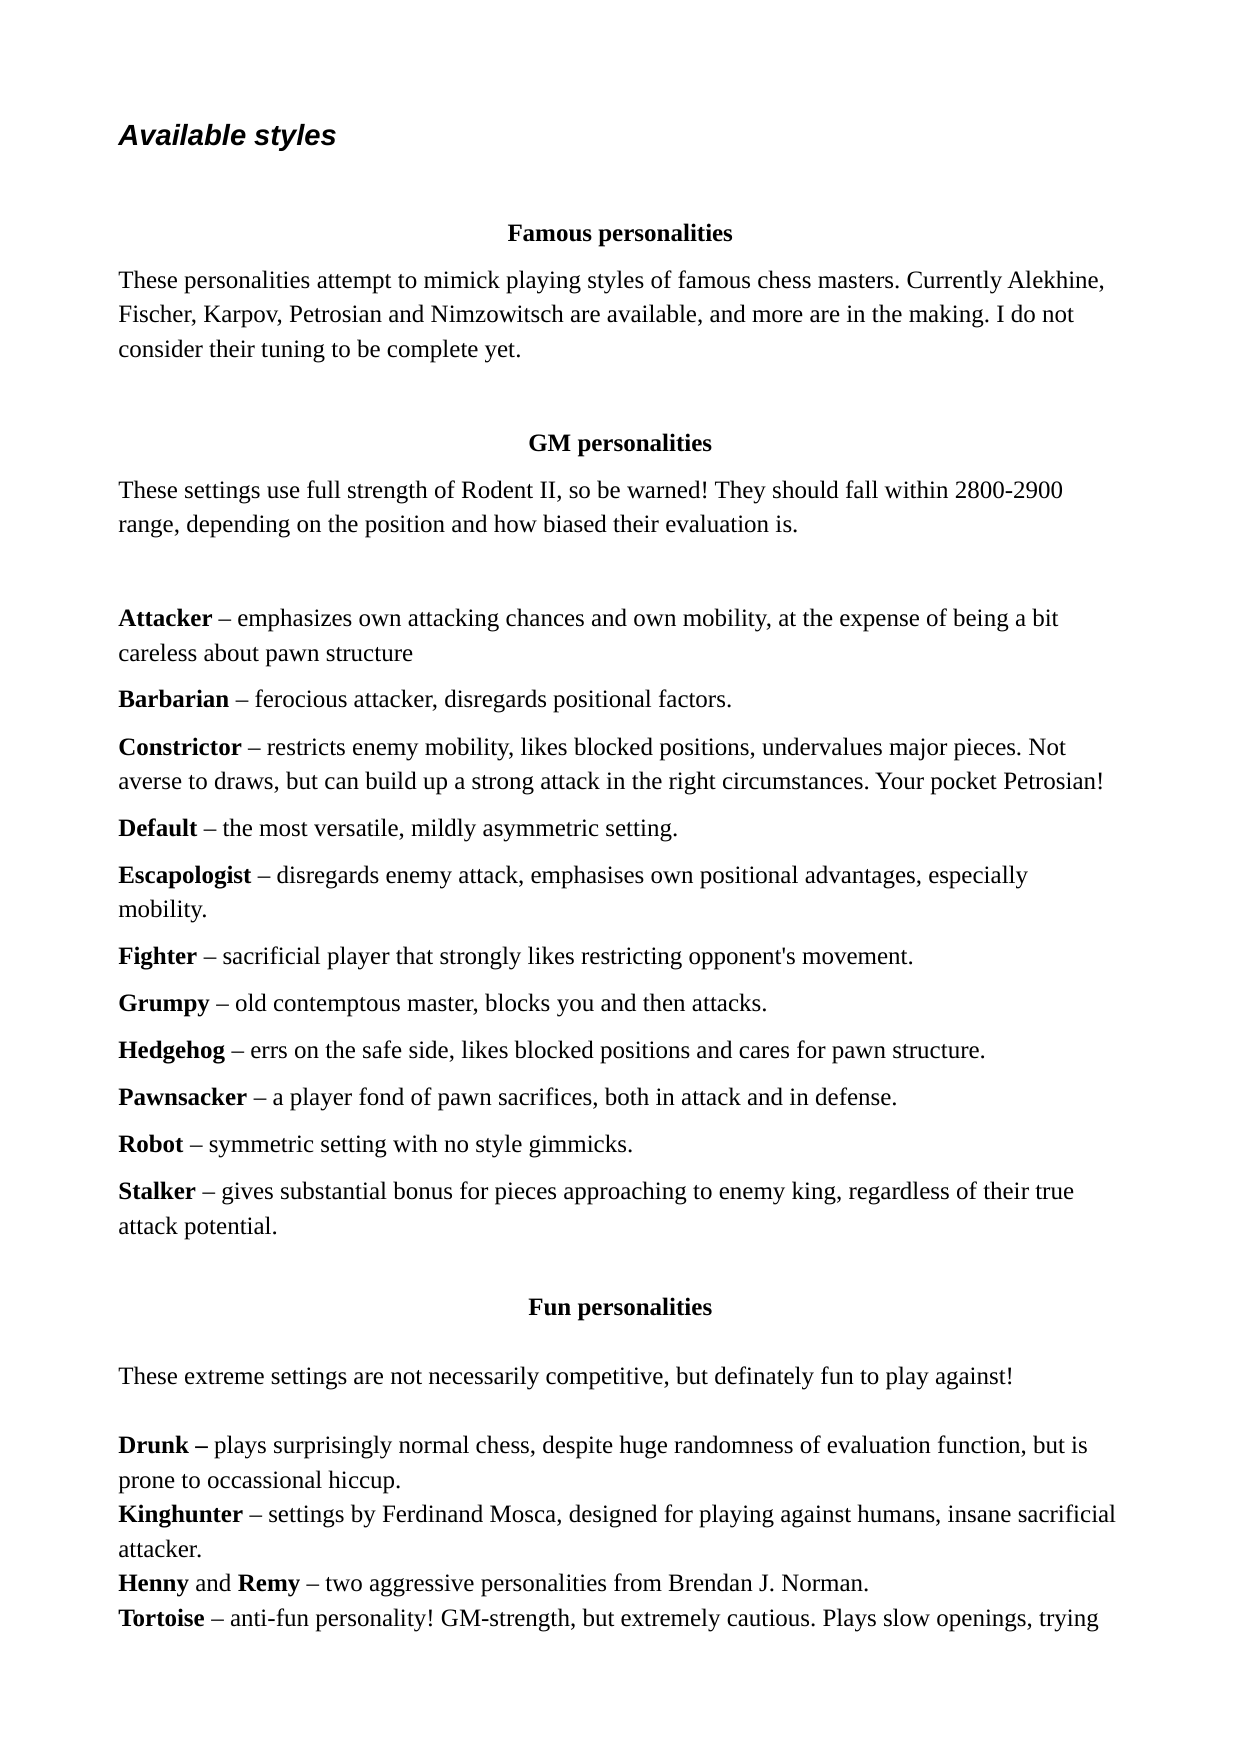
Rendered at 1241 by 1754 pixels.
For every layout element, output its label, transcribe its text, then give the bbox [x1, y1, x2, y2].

text Fighter – sacrificial player that strongly likes restricting opponent's movement. [118, 941, 1122, 970]
text Constrictor – restricts enemy mobility, likes blocked positions, undervalues major pieces. Not averse to draws, but can build up a strong attack in the right circumstances. Your pocket Petrosian! [118, 732, 1122, 795]
text Escapologist – disregards enemy attack, emphasises own positional advantages, especially mobility. [118, 860, 1122, 923]
text Robot – symmetric setting with no style gimmicks. [118, 1129, 1122, 1158]
subtitle Available styles [118, 118, 1122, 152]
text These personalities attempt to mimick playing styles of famous chess masters. Currently Alekhine, Fischer, Karpov, Petrosian and Nimzowitsch are available, and more are in the making. I do not consider their tuning to be complete yet. [118, 265, 1122, 362]
text These settings use full strength of Rodent II, so be warned! They should fall within 2800-2900 range, depending on the position and how biased their evaluation is. [118, 475, 1122, 538]
text These extreme settings are not necessarily competitive, but definately fun to play against! [118, 1361, 1122, 1390]
text Grumpy – old contemptous master, blocks you and then attacks. [118, 988, 1122, 1017]
text Attacker – emphasizes own attacking chances and own mobility, at the expense of being a bit careless about pawn structure [118, 603, 1122, 666]
text Tortoise – anti-fun personality! GM-strength, but extremely cautious. Plays slow openings, trying [118, 1603, 1122, 1631]
text Hedgehog – errs on the safe side, likes blocked positions and cares for pawn structure. [118, 1035, 1122, 1064]
text Stalker – gives substantial bonus for pieces approaching to enemy king, regardless of their true attack potential. [118, 1176, 1122, 1239]
text Default – the most versatile, mildly asymmetric setting. [118, 813, 1122, 842]
text Fun personalities [118, 1292, 1122, 1321]
text GM personalities [118, 428, 1122, 456]
text Barbarian – ferocious attacker, disregards positional factors. [118, 684, 1122, 713]
text Henny and Remy – two aggressive personalities from Brendan J. Norman. [118, 1568, 1122, 1597]
text Drunk – plays surprisingly normal chess, despite huge randomness of evaluation function, but is prone to occassional hiccup. [118, 1430, 1122, 1493]
text Kinghunter – settings by Ferdinand Mosca, designed for playing against humans, insane sacrificial attacker. [118, 1499, 1122, 1562]
text Pawnsacker – a player fond of pawn sacrifices, both in attack and in defense. [118, 1082, 1122, 1111]
text Famous personalities [118, 218, 1122, 247]
